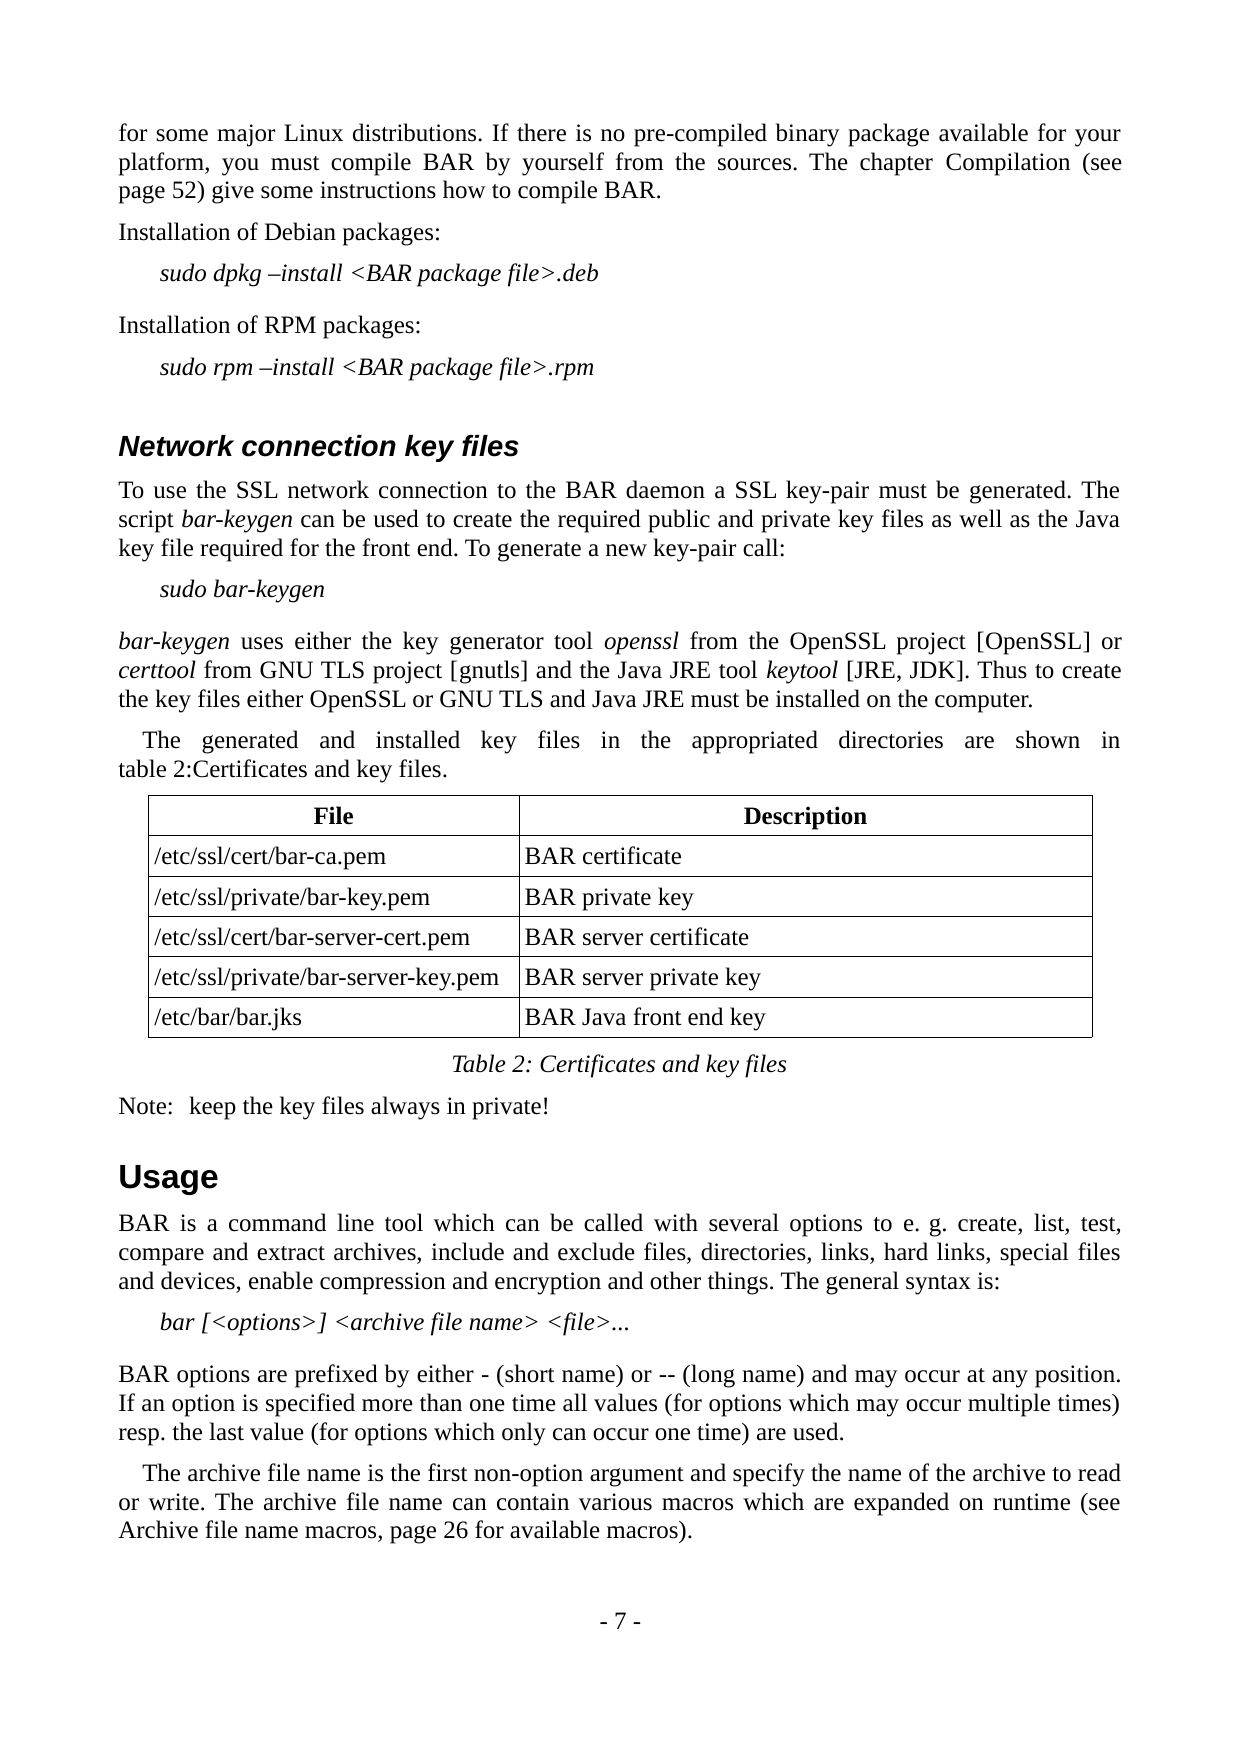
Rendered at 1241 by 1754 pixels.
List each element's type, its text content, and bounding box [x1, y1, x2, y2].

table_header File [149, 796, 519, 835]
table_cell /etc/ssl/private/bar-key.pem [149, 877, 519, 916]
text Table 2: Certificates and key files [118, 1049, 1122, 1078]
text sudo bar-keygen [159, 574, 1122, 603]
table_cell /etc/ssl/private/bar-server-key.pem [149, 957, 519, 997]
text To use the SSL network connection to the BAR daemon a SSL key-pair must be generated. The script bar-keygen can be used to create the required public and private key files as well as the Java key file required for the front end. To generate a new key-pair call: [118, 475, 1122, 561]
table_cell BAR certificate [520, 836, 1092, 876]
table_cell BAR server certificate [520, 917, 1092, 956]
text The archive file name is the first non-option argument and specify the name of the archive to read or write. The archive file name can contain various macros which are expanded on runtime (see Archive file name macros, page 26 for available macros). [118, 1458, 1122, 1544]
text for some major Linux distributions. If there is no pre-compiled binary package available for your platform, you must compile BAR by yourself from the sources. The chapter Compilation (see page 52) give some instructions how to compile BAR. [118, 118, 1122, 204]
subtitle Usage [118, 1157, 1122, 1196]
text sudo dpkg –install <BAR package file>.deb [159, 258, 1122, 287]
table_cell BAR private key [520, 877, 1092, 916]
table_cell /etc/ssl/cert/bar-server-cert.pem [149, 917, 519, 956]
text BAR options are prefixed by either ‑ (short name) or ‑‑ (long name) and may occur at any position. If an option is specified more than one time all values (for options which may occur multiple times) resp. the last value (for options which only can occur one time) are used. [118, 1359, 1122, 1446]
text bar-keygen uses either the key generator tool openssl from the OpenSSL project [OpenSSL] or certtool from GNU TLS project [gnutls] and the Java JRE tool keytool [JRE, JDK]. Thus to create the key files either OpenSSL or GNU TLS and Java JRE must be installed on the computer. [118, 626, 1122, 713]
text Note: keep the key files always in private! [118, 1091, 1122, 1119]
text Installation of RPM packages: [118, 311, 1122, 339]
table_cell BAR server private key [520, 957, 1092, 997]
table_cell /etc/bar/bar.jks [149, 998, 519, 1037]
table_cell /etc/ssl/cert/bar-ca.pem [149, 836, 519, 876]
table_header Description [520, 796, 1092, 835]
text bar [<options>] <archive file name> <file>... [159, 1307, 1122, 1336]
text sudo rpm –install <BAR package file>.rpm [159, 352, 1122, 381]
table_cell BAR Java front end key [520, 998, 1092, 1037]
text Installation of Debian packages: [118, 217, 1122, 246]
text BAR is a command line tool which can be called with several options to e. g. create, list, test, compare and extract archives, include and exclude files, directories, links, hard links, special files and devices, enable compression and encryption and other things. The general syntax is: [118, 1208, 1122, 1294]
subtitle Network connection key files [118, 429, 1122, 463]
text The generated and installed key files in the appropriated directories are shown in table 2:Certificates and key files. [118, 725, 1122, 783]
